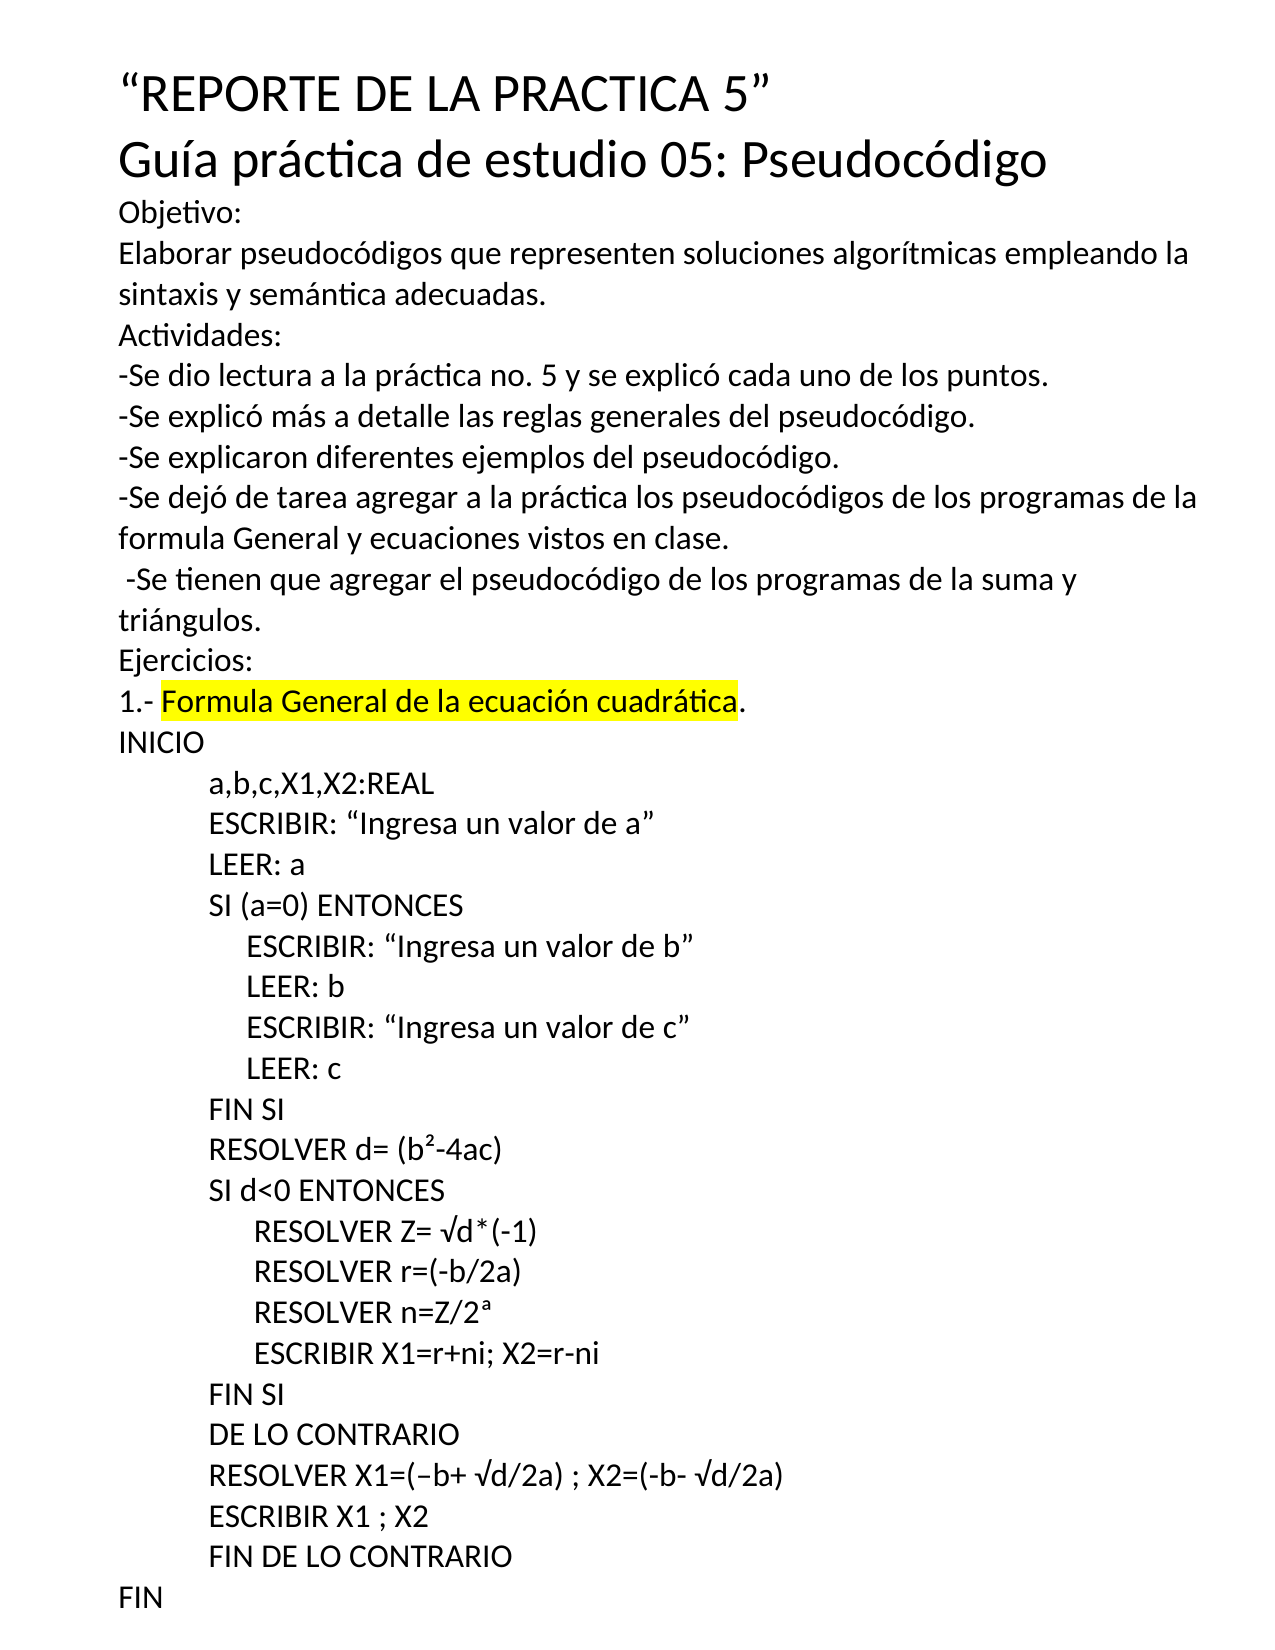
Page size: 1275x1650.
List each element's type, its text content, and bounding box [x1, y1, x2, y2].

text ESCRIBIR: “Ingresa un valor de b” [118, 924, 1205, 965]
text RESOLVER Z= √d*(-1) [118, 1210, 1205, 1250]
text ESCRIBIR X1=r+ni; X2=r-ni [118, 1332, 1205, 1373]
text Actividades: [118, 314, 1205, 354]
text FIN SI [118, 1087, 1205, 1128]
text -Se explicaron diferentes ejemplos del pseudocódigo. [118, 436, 1205, 477]
text INICIO [118, 721, 1205, 762]
text “REPORTE DE LA PRACTICA 5” [118, 59, 1205, 125]
text RESOLVER r=(-b/2a) [118, 1250, 1205, 1291]
text 1.- Formula General de la ecuación cuadrática. [118, 680, 1205, 721]
text LEER: c [118, 1047, 1205, 1087]
text SI d<0 ENTONCES [118, 1169, 1205, 1210]
text LEER: a [118, 843, 1205, 884]
text -Se dejó de tarea agregar a la práctica los pseudocódigos de los programas de la formula General y ecuaciones vistos en clase. [118, 477, 1205, 558]
text SI (a=0) ENTONCES [118, 884, 1205, 924]
text ESCRIBIR X1 ; X2 [118, 1495, 1205, 1536]
text Ejercicios: [118, 639, 1205, 680]
text -Se tienen que agregar el pseudocódigo de los programas de la suma y triángulos. [118, 558, 1205, 639]
text Elaborar pseudocódigos que representen soluciones algorítmicas empleando la sintaxis y semántica adecuadas. [118, 232, 1205, 314]
text FIN DE LO CONTRARIO [118, 1536, 1205, 1576]
text FIN SI [118, 1373, 1205, 1413]
text RESOLVER n=Z/2ª [118, 1291, 1205, 1332]
text DE LO CONTRARIO [118, 1413, 1205, 1454]
text ESCRIBIR: “Ingresa un valor de a” [118, 802, 1205, 843]
text Guía práctica de estudio 05: Pseudocódigo [118, 125, 1205, 191]
text Objetivo: [118, 191, 1205, 232]
text FIN [118, 1576, 1205, 1617]
text ESCRIBIR: “Ingresa un valor de c” [118, 1006, 1205, 1047]
text a,b,c,X1,X2:REAL [118, 762, 1205, 802]
text RESOLVER X1=(–b+ √d/2a) ; X2=(-b- √d/2a) [118, 1454, 1205, 1495]
text LEER: b [118, 965, 1205, 1006]
text RESOLVER d= (b²-4ac) [118, 1128, 1205, 1169]
text -Se explicó más a detalle las reglas generales del pseudocódigo. [118, 395, 1205, 436]
text -Se dio lectura a la práctica no. 5 y se explicó cada uno de los puntos. [118, 354, 1205, 395]
